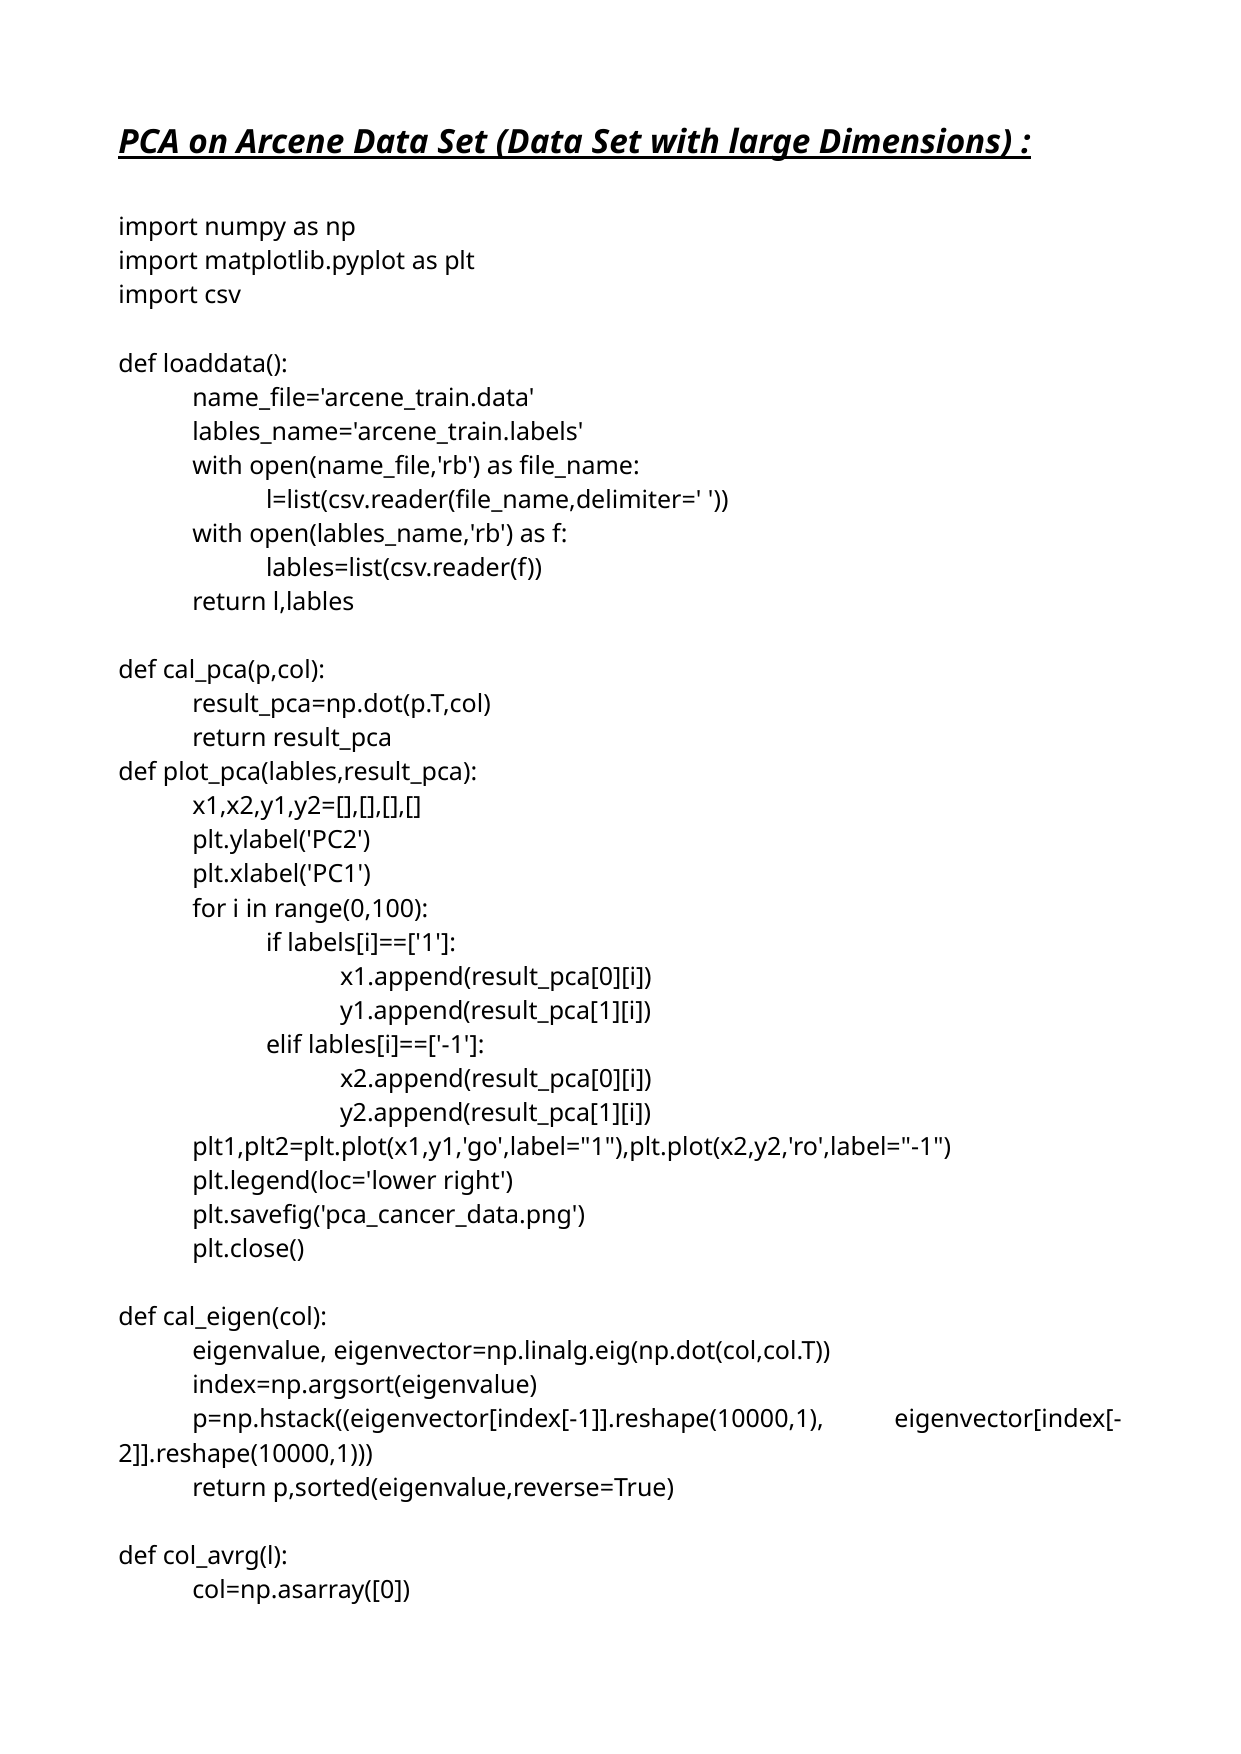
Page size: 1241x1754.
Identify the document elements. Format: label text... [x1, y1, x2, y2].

text x2.append(result_pca[0][i]) [118, 1061, 1122, 1094]
text result_pca=np.dot(p.T,col) [118, 686, 1122, 720]
text plt.savefig('pca_cancer_data.png') [118, 1197, 1122, 1231]
text def col_avrg(l): [118, 1537, 1122, 1571]
text with open(lables_name,'rb') as f: [118, 516, 1122, 549]
text return p,sorted(eigenvalue,reverse=True) [118, 1469, 1122, 1503]
text return l,lables [118, 584, 1122, 618]
text elif lables[i]==['-1']: [118, 1026, 1122, 1061]
text def plot_pca(lables,result_pca): [118, 754, 1122, 788]
text y2.append(result_pca[1][i]) [118, 1094, 1122, 1129]
text plt.close() [118, 1231, 1122, 1265]
text import numpy as np [118, 209, 1122, 243]
text l=list(csv.reader(file_name,delimiter=' ')) [118, 481, 1122, 516]
text return result_pca [118, 720, 1122, 754]
text def loaddata(): [118, 345, 1122, 379]
text eigenvalue, eigenvector=np.linalg.eig(np.dot(col,col.T)) [118, 1333, 1122, 1367]
text y1.append(result_pca[1][i]) [118, 992, 1122, 1026]
text def cal_eigen(col): [118, 1299, 1122, 1333]
text plt.ylabel('PC2') [118, 822, 1122, 856]
text lables=list(csv.reader(f)) [118, 549, 1122, 584]
text p=np.hstack((eigenvector[index[-1]].reshape(10000,1), eigenvector[index[-2]].reshape(10000,1))) [118, 1401, 1122, 1469]
text def cal_pca(p,col): [118, 652, 1122, 686]
text plt.legend(loc='lower right') [118, 1163, 1122, 1197]
text for i in range(0,100): [118, 890, 1122, 924]
text if labels[i]==['1']: [118, 924, 1122, 958]
text x1.append(result_pca[0][i]) [118, 958, 1122, 992]
text lables_name='arcene_train.labels' [118, 413, 1122, 447]
text col=np.asarray([0]) [118, 1571, 1122, 1606]
text index=np.argsort(eigenvalue) [118, 1367, 1122, 1401]
text plt.xlabel('PC1') [118, 856, 1122, 890]
text plt1,plt2=plt.plot(x1,y1,'go',label="1"),plt.plot(x2,y2,'ro',label="-1") [118, 1129, 1122, 1163]
text with open(name_file,'rb') as file_name: [118, 447, 1122, 481]
text x1,x2,y1,y2=[],[],[],[] [118, 788, 1122, 822]
text import matplotlib.pyplot as plt [118, 243, 1122, 277]
text PCA on Arcene Data Set (Data Set with large Dimensions) : [118, 118, 1122, 163]
text import csv [118, 277, 1122, 311]
text name_file='arcene_train.data' [118, 379, 1122, 413]
